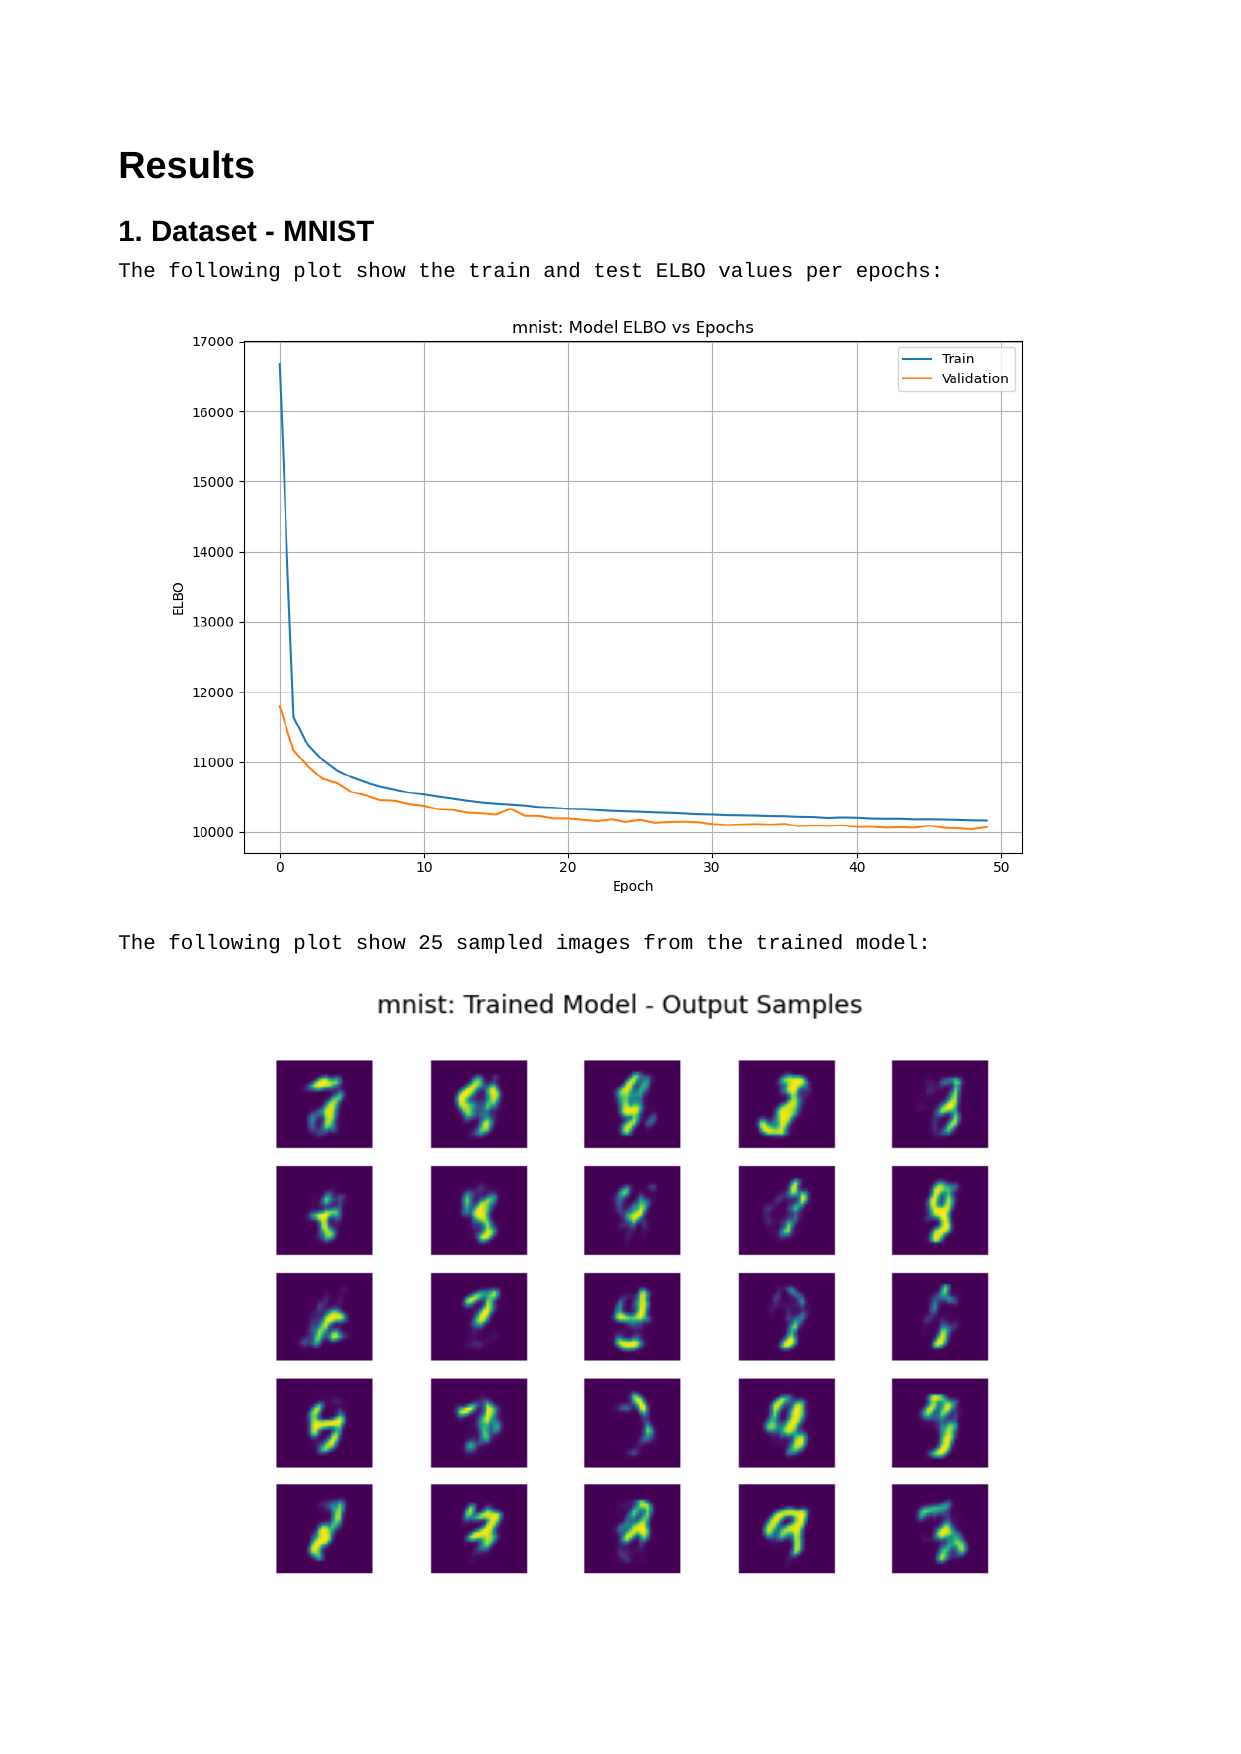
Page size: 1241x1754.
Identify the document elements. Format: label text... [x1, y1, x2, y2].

picture [118, 308, 1122, 909]
subtitle Results [118, 143, 1122, 187]
subtitle 1. Dataset - MNIST [118, 214, 1122, 248]
picture [140, 986, 1101, 1587]
text The following plot show the train and test ELBO values per epochs: [118, 260, 1122, 284]
text The following plot show 25 sampled images from the trained model: [118, 932, 1122, 955]
